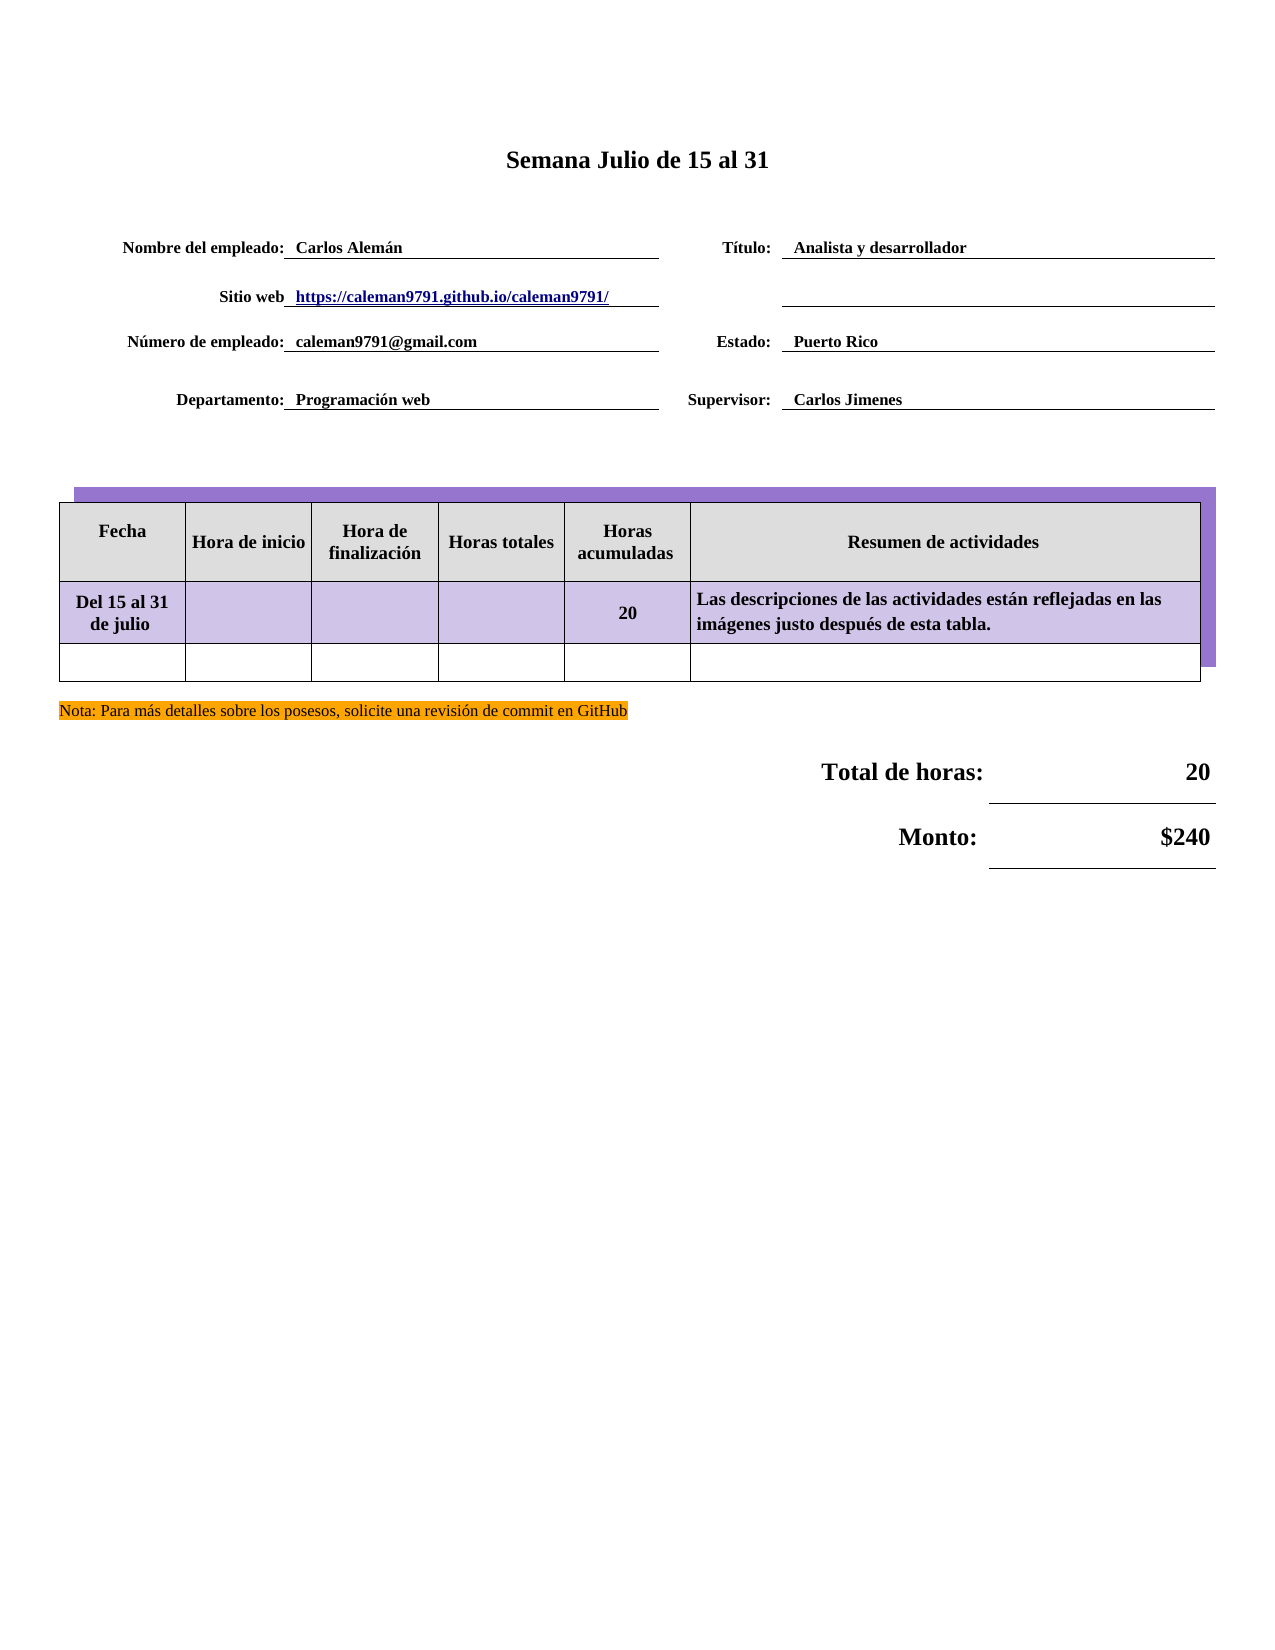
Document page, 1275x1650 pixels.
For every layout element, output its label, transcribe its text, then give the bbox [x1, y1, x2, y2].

table_cell $240 [989, 804, 1216, 868]
text Semana Julio de 15 al 31 [59, 145, 1216, 174]
table_cell caleman9791@gmail.com [284, 307, 659, 351]
table_header Carlos Alemán [284, 213, 659, 257]
table_header Hora de inicio [186, 503, 311, 581]
table_cell Supervisor: [659, 351, 782, 409]
table_header Título: [659, 213, 782, 257]
table_cell [60, 644, 185, 681]
table_cell [782, 259, 1215, 306]
table_cell Departamento: [59, 351, 284, 409]
table_header Analista y desarrollador [782, 213, 1215, 257]
table_cell [439, 644, 564, 681]
table_cell Sitio web [59, 258, 284, 306]
text Nota: Para más detalles sobre los posesos, solicite una revisión de commit en GitHub [59, 701, 1216, 720]
table_cell Carlos Jimenes [782, 352, 1215, 409]
table_cell [312, 582, 438, 643]
table_cell [312, 644, 438, 681]
table_header Total de horas: [587, 739, 989, 803]
table_cell [659, 258, 782, 306]
table_cell Del 15 al 31 de julio [60, 582, 185, 643]
table_header 20 [989, 739, 1216, 803]
table_header Nombre del empleado: [59, 213, 284, 257]
table_cell Las descripciones de las actividades están reflejadas en las imágenes justo después de esta tabla. [691, 582, 1200, 643]
table_cell Estado: [659, 306, 782, 351]
table_cell 20 [565, 582, 690, 643]
table_cell [691, 644, 1200, 681]
table_cell [186, 582, 311, 643]
table_cell Puerto Rico [782, 307, 1215, 351]
table_cell [186, 644, 311, 681]
table_header Resumen de actividades [691, 503, 1200, 581]
table_header Horas acumuladas [565, 503, 690, 581]
table_header Horas totales [439, 503, 564, 581]
table_cell [565, 644, 690, 681]
table_cell [439, 582, 564, 643]
table_cell Programación web [284, 352, 659, 409]
table_cell https://caleman9791.github.io/caleman9791/ [284, 259, 659, 306]
table_cell Monto: [587, 803, 989, 868]
table_header Fecha [60, 503, 185, 581]
table_cell Número de empleado: [59, 306, 284, 351]
table_header Hora de finalización [312, 503, 438, 581]
